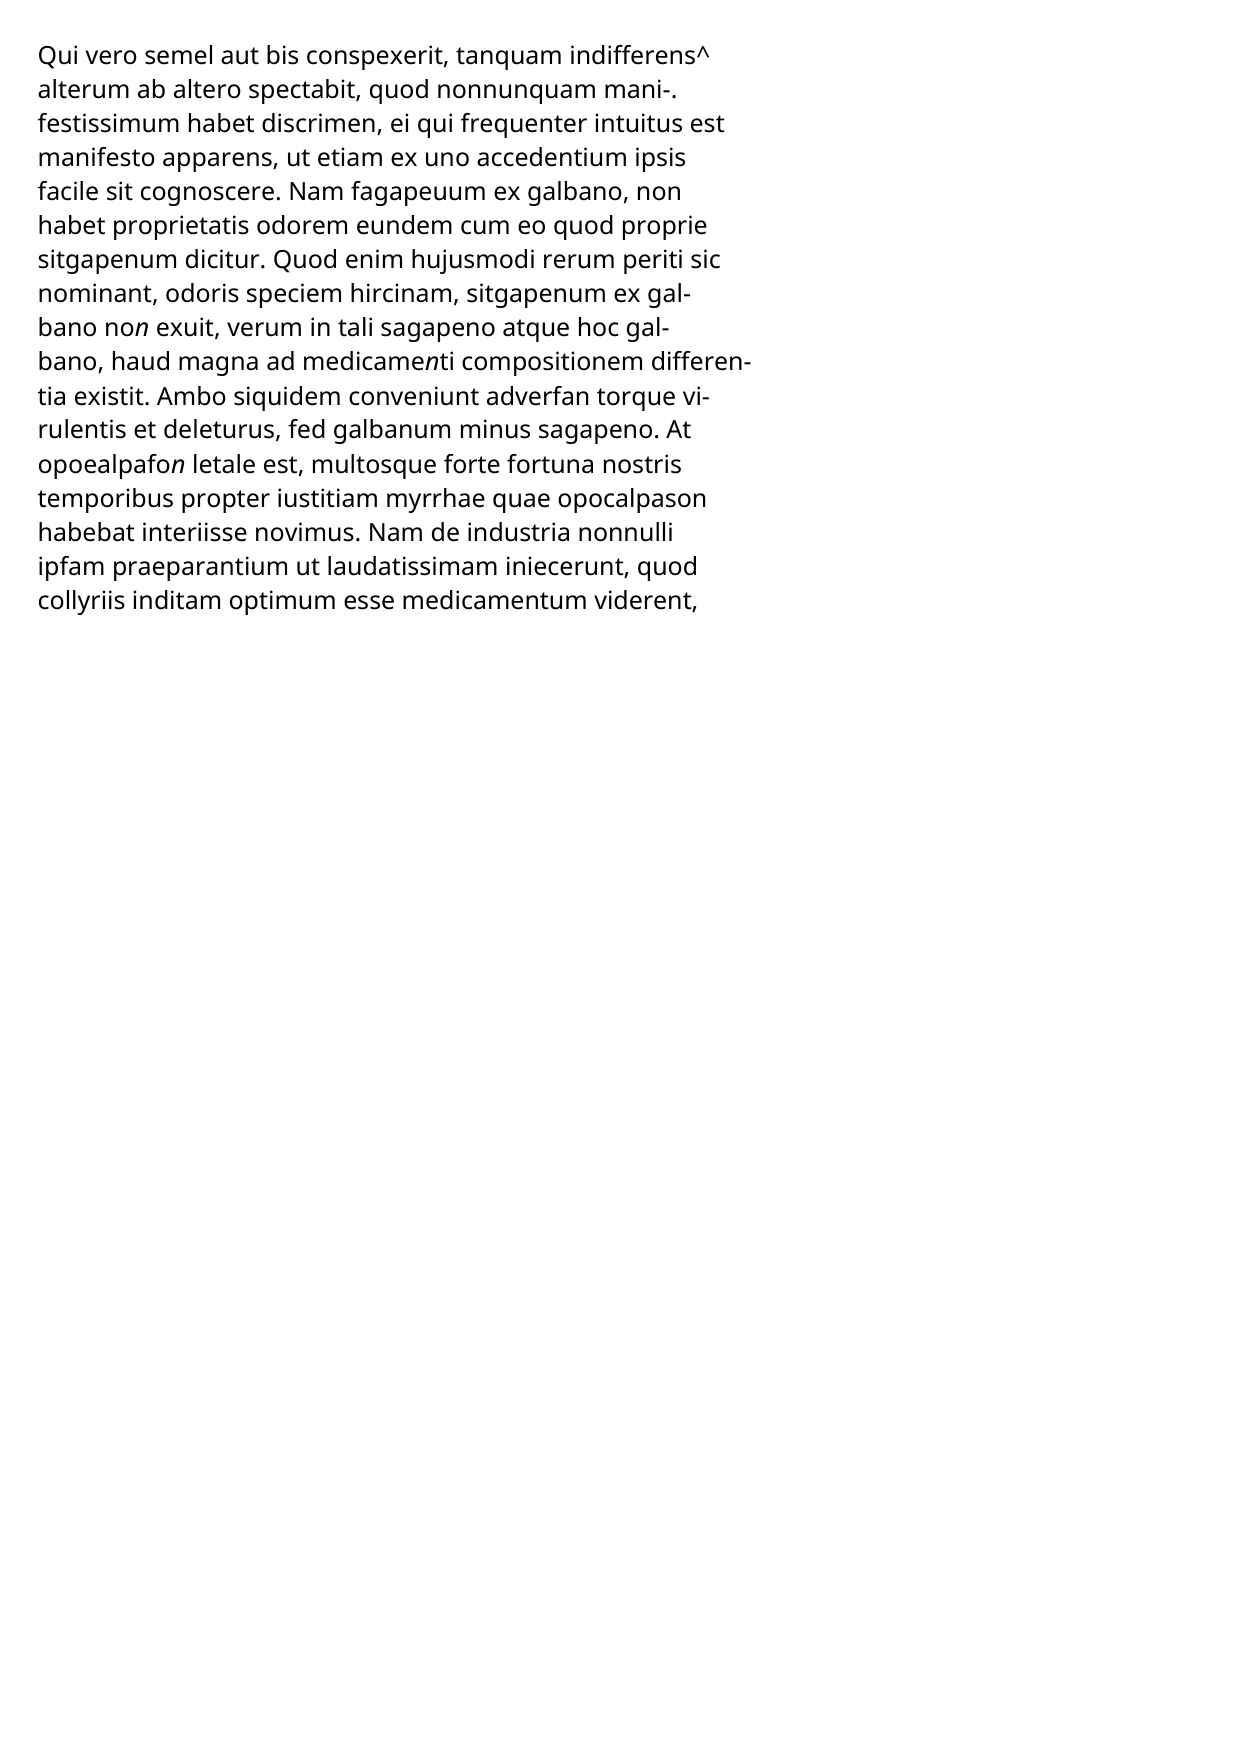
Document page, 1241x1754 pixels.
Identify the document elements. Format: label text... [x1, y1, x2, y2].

text Qui vero semel aut bis conspexerit, tanquam indifferens^ alterum ab altero spectabit, quod nonnunquam mani-. festissimum habet discrimen, ei qui frequenter intuitus est manifesto apparens, ut etiam ex uno accedentium ipsis facile sit cognoscere. Nam fagapeuum ex galbano, non habet proprietatis odorem eundem cum eo quod proprie sitgapenum dicitur. Quod enim hujusmodi rerum periti sic nominant, odoris speciem hircinam, sitgapenum ex gal- bano non exuit, verum in tali sagapeno atque hoc gal- bano, haud magna ad medicamenti compositionem differen- tia existit. Ambo siquidem conveniunt adverfan torque vi- rulentis et deleturus, fed galbanum minus sagapeno. At opoealpafon letale est, multosque forte fortuna nostris temporibus propter iustitiam myrrhae quae opocalpason habebat interiisse novimus. Nam de industria nonnulli ipfam praeparantium ut laudatissimam iniecerunt, quod collyriis inditam optimum esse medicamentum viderent, [37, 37, 1203, 617]
